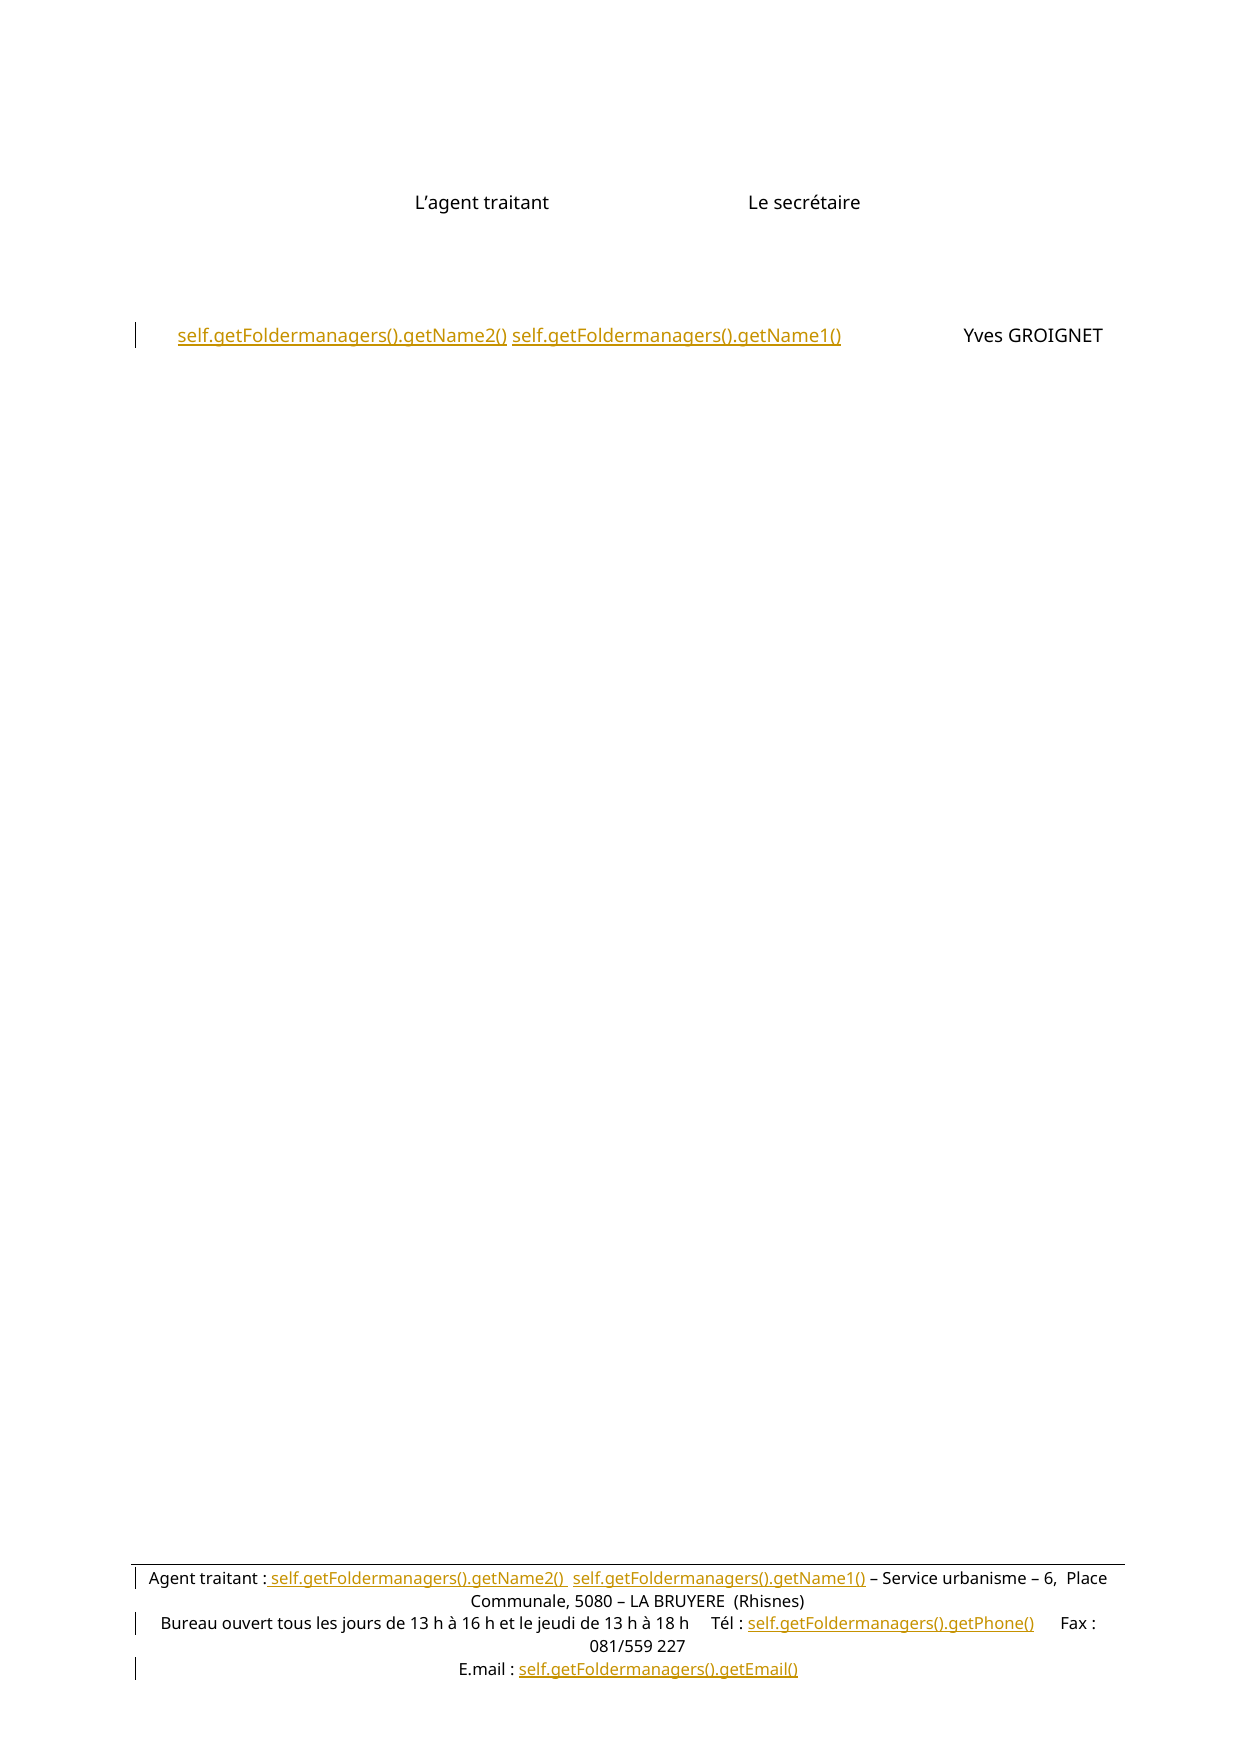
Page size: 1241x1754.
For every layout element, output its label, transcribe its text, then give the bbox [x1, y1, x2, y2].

text L’agent traitant Le secrétaire [150, 189, 1125, 214]
text self.getFoldermanagers().getName2() self.getFoldermanagers().getName1() Yves GROIGNET [150, 322, 1125, 348]
